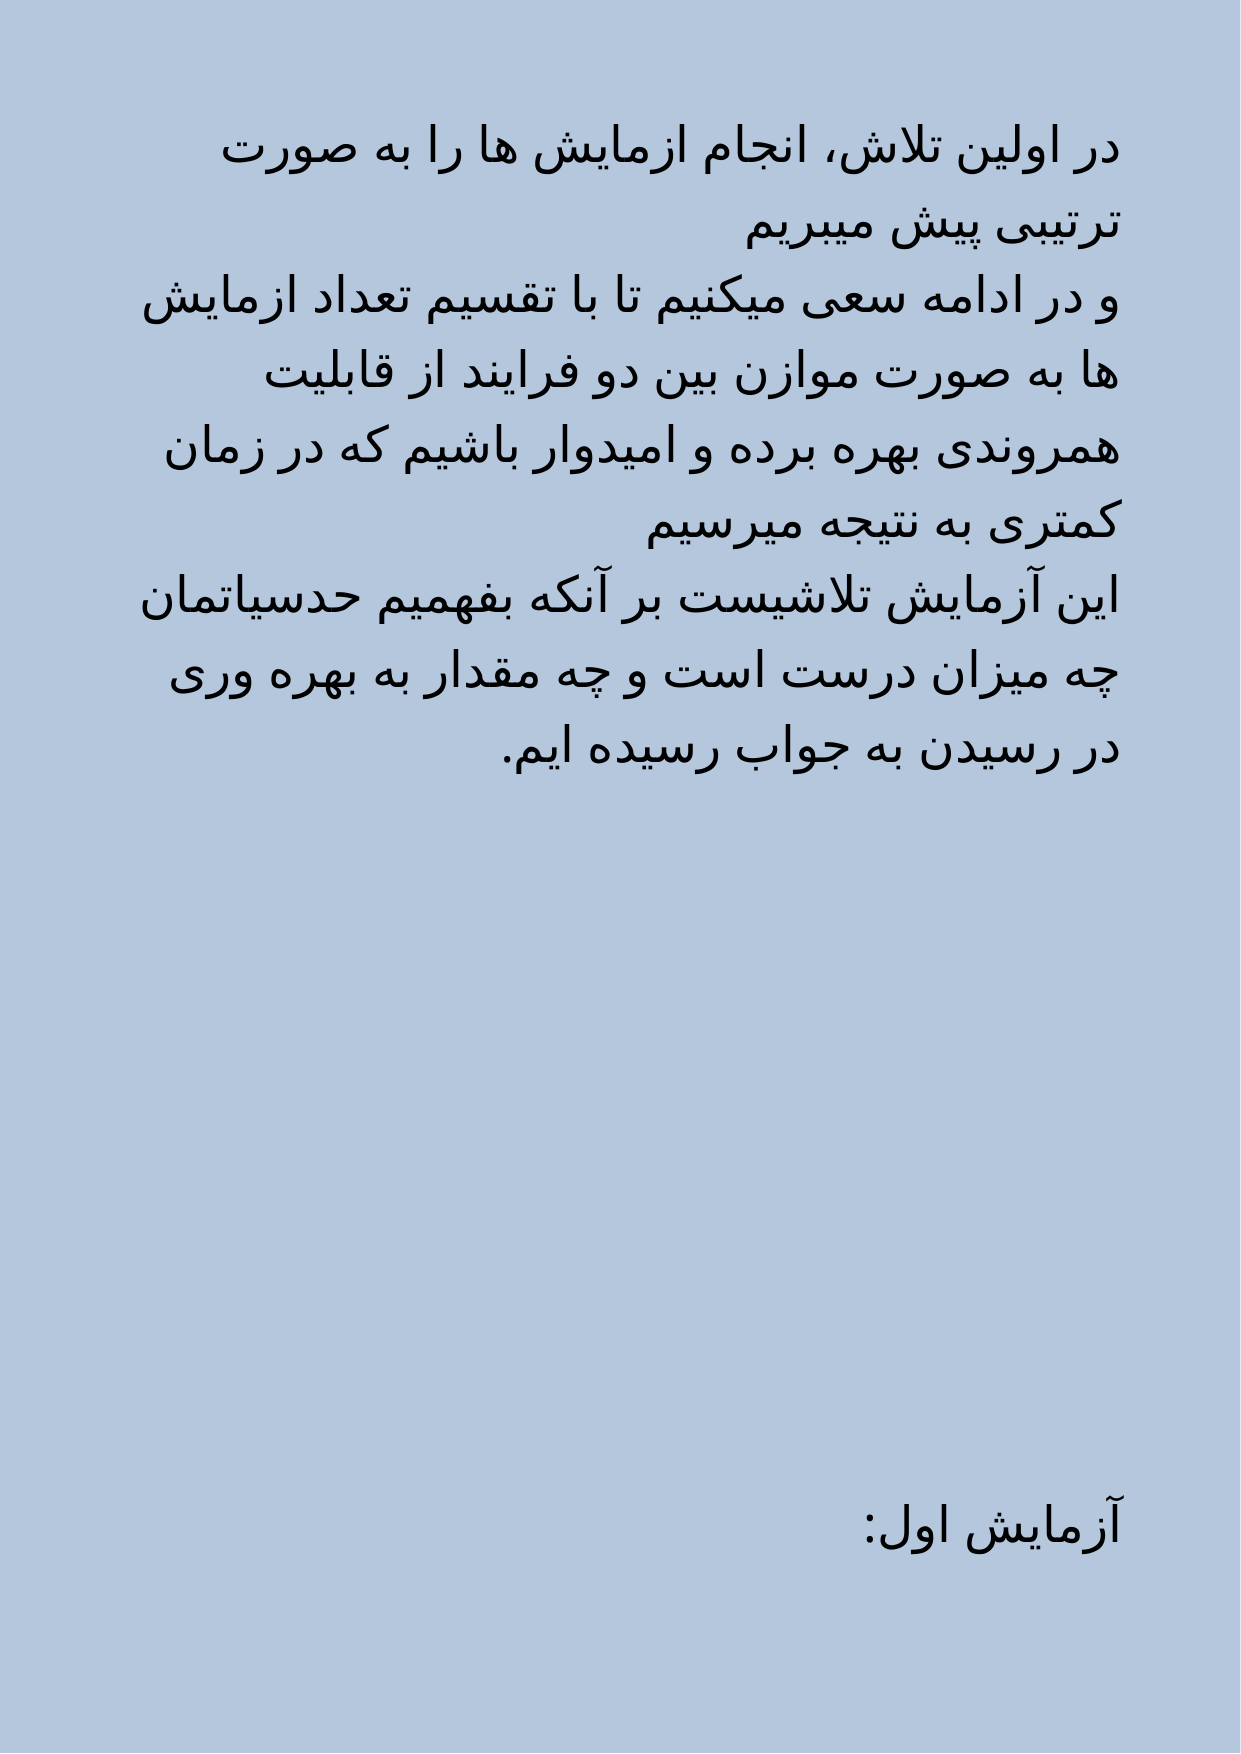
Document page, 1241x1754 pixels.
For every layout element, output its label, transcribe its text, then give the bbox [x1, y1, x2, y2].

text این آزمایش تلاشیست بر آنکه بفهمیم حدسیاتمان چه میزان درست است و چه مقدار به بهره وری در رسیدن به جواب رسیده ایم. [118, 567, 1122, 782]
text در اولین تلاش، انجام ازمایش ها را به صورت ترتیبی پیش میبریم [118, 118, 1122, 258]
text و در ادامه سعی میکنیم تا با تقسیم تعداد ازمایش ها به صورت موازن بین دو فرایند از قابلیت همروندی بهره برده و امیدوار باشیم که در زمان کمتری به نتیجه میرسیم [118, 268, 1122, 558]
text آزمایش اول: [118, 1497, 1122, 1562]
